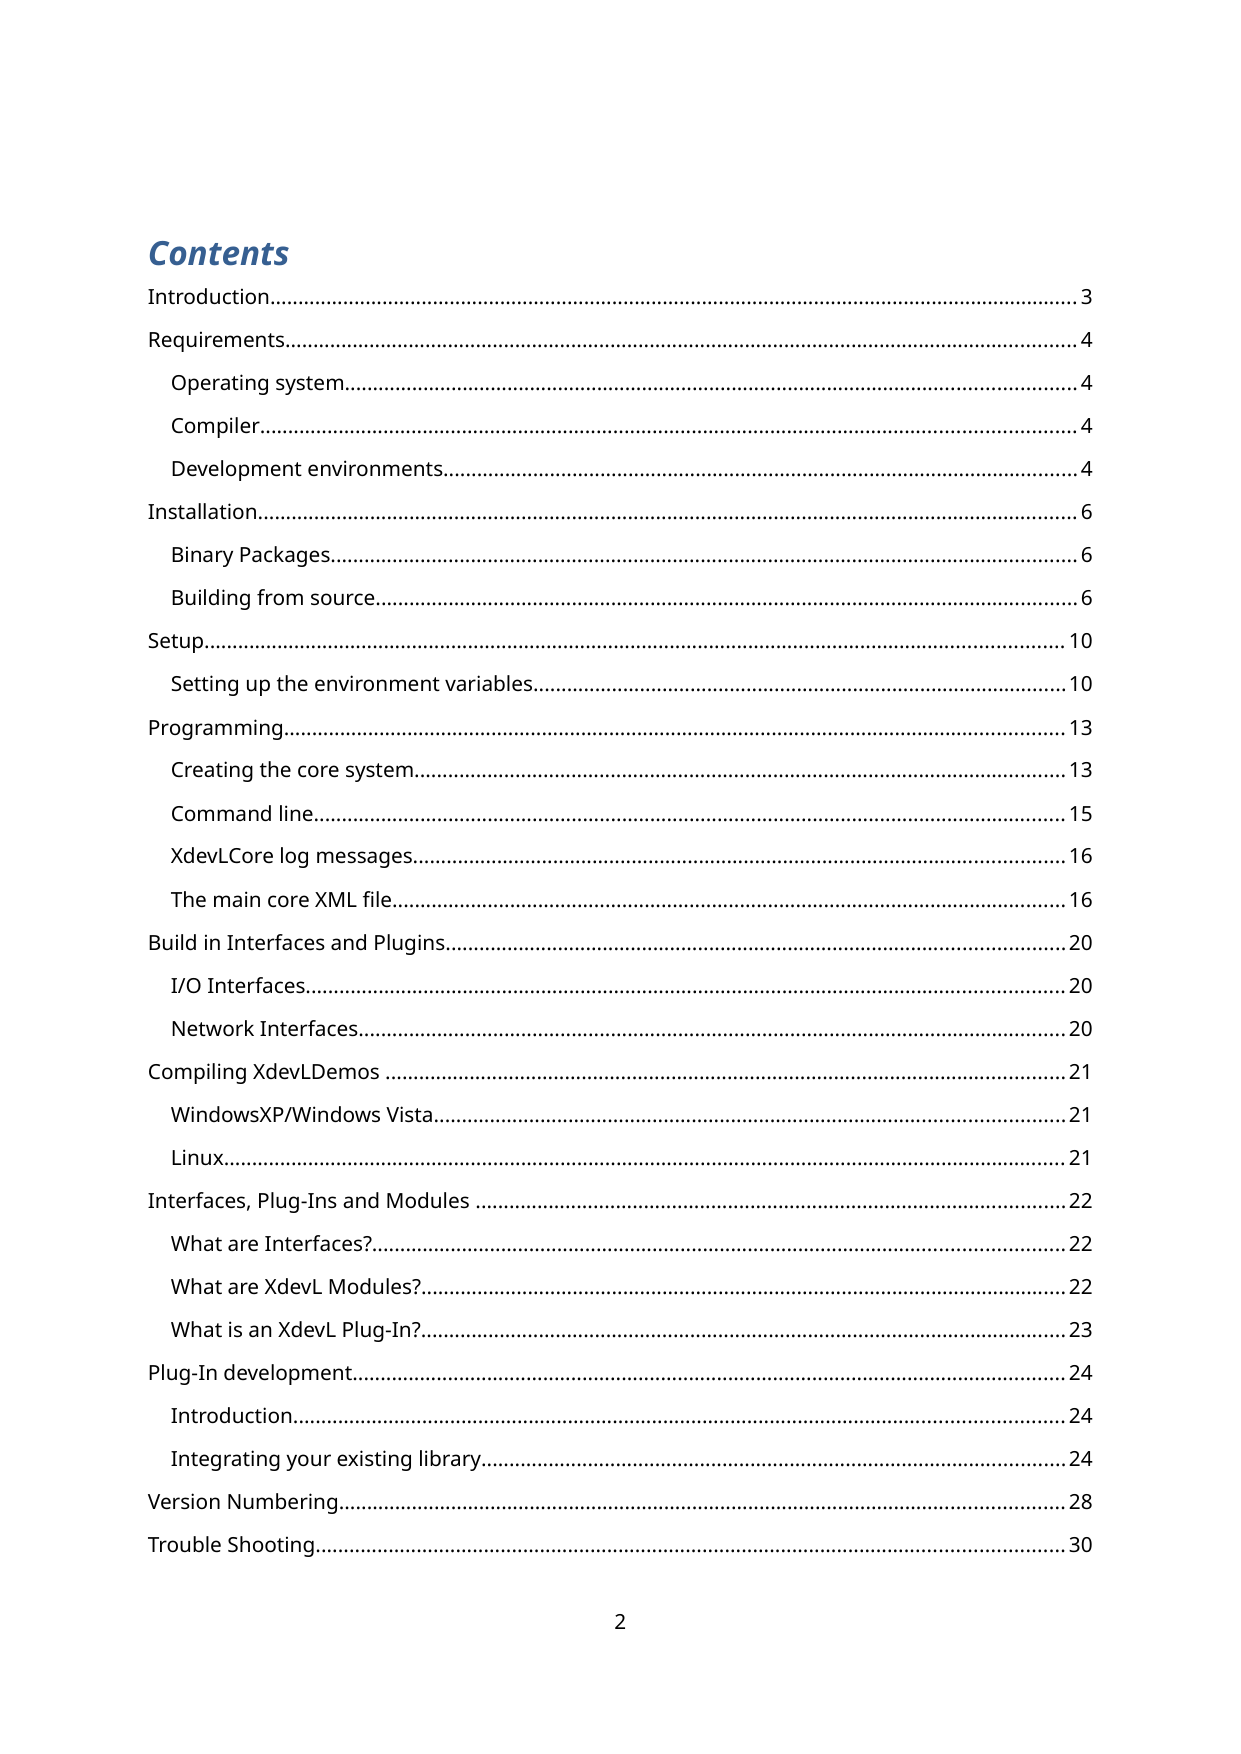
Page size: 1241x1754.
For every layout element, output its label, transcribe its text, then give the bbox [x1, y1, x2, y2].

text The main core XML file 16 [171, 885, 1092, 913]
text Command line 15 [171, 799, 1092, 827]
text Requirements 4 [148, 325, 1092, 354]
text Development environments 4 [171, 454, 1092, 483]
text Setup 10 [148, 627, 1092, 655]
text WindowsXP/Windows Vista 21 [171, 1100, 1092, 1128]
text Linux 21 [171, 1143, 1092, 1171]
text Network Interfaces 20 [171, 1014, 1092, 1042]
text Operating system 4 [171, 368, 1092, 397]
text XdevLCore log messages 16 [171, 842, 1092, 870]
text What are XdevL Modules? 22 [171, 1272, 1092, 1300]
text Introduction 3 [148, 282, 1092, 311]
text I/O Interfaces 20 [171, 971, 1092, 999]
text Binary Packages 6 [171, 541, 1092, 569]
text Programming 13 [148, 713, 1092, 741]
text Version Numbering 28 [148, 1487, 1092, 1515]
text Integrating your existing library 24 [171, 1444, 1092, 1472]
text Compiling XdevLDemos 21 [148, 1057, 1092, 1085]
text Compiler 4 [171, 411, 1092, 440]
text What are Interfaces? 22 [171, 1229, 1092, 1257]
text Interfaces, Plug-Ins and Modules 22 [148, 1186, 1092, 1214]
text Building from source 6 [171, 583, 1092, 612]
text Introduction 24 [171, 1401, 1092, 1429]
subtitle Contents [148, 230, 1092, 276]
text Trouble Shooting 30 [148, 1530, 1092, 1558]
text Creating the core system 13 [171, 756, 1092, 784]
text Setting up the environment variables 10 [171, 669, 1092, 698]
text What is an XdevL Plug-In? 23 [171, 1315, 1092, 1343]
text Plug-In development 24 [148, 1358, 1092, 1386]
text Installation 6 [148, 497, 1092, 526]
text Build in Interfaces and Plugins 20 [148, 928, 1092, 956]
